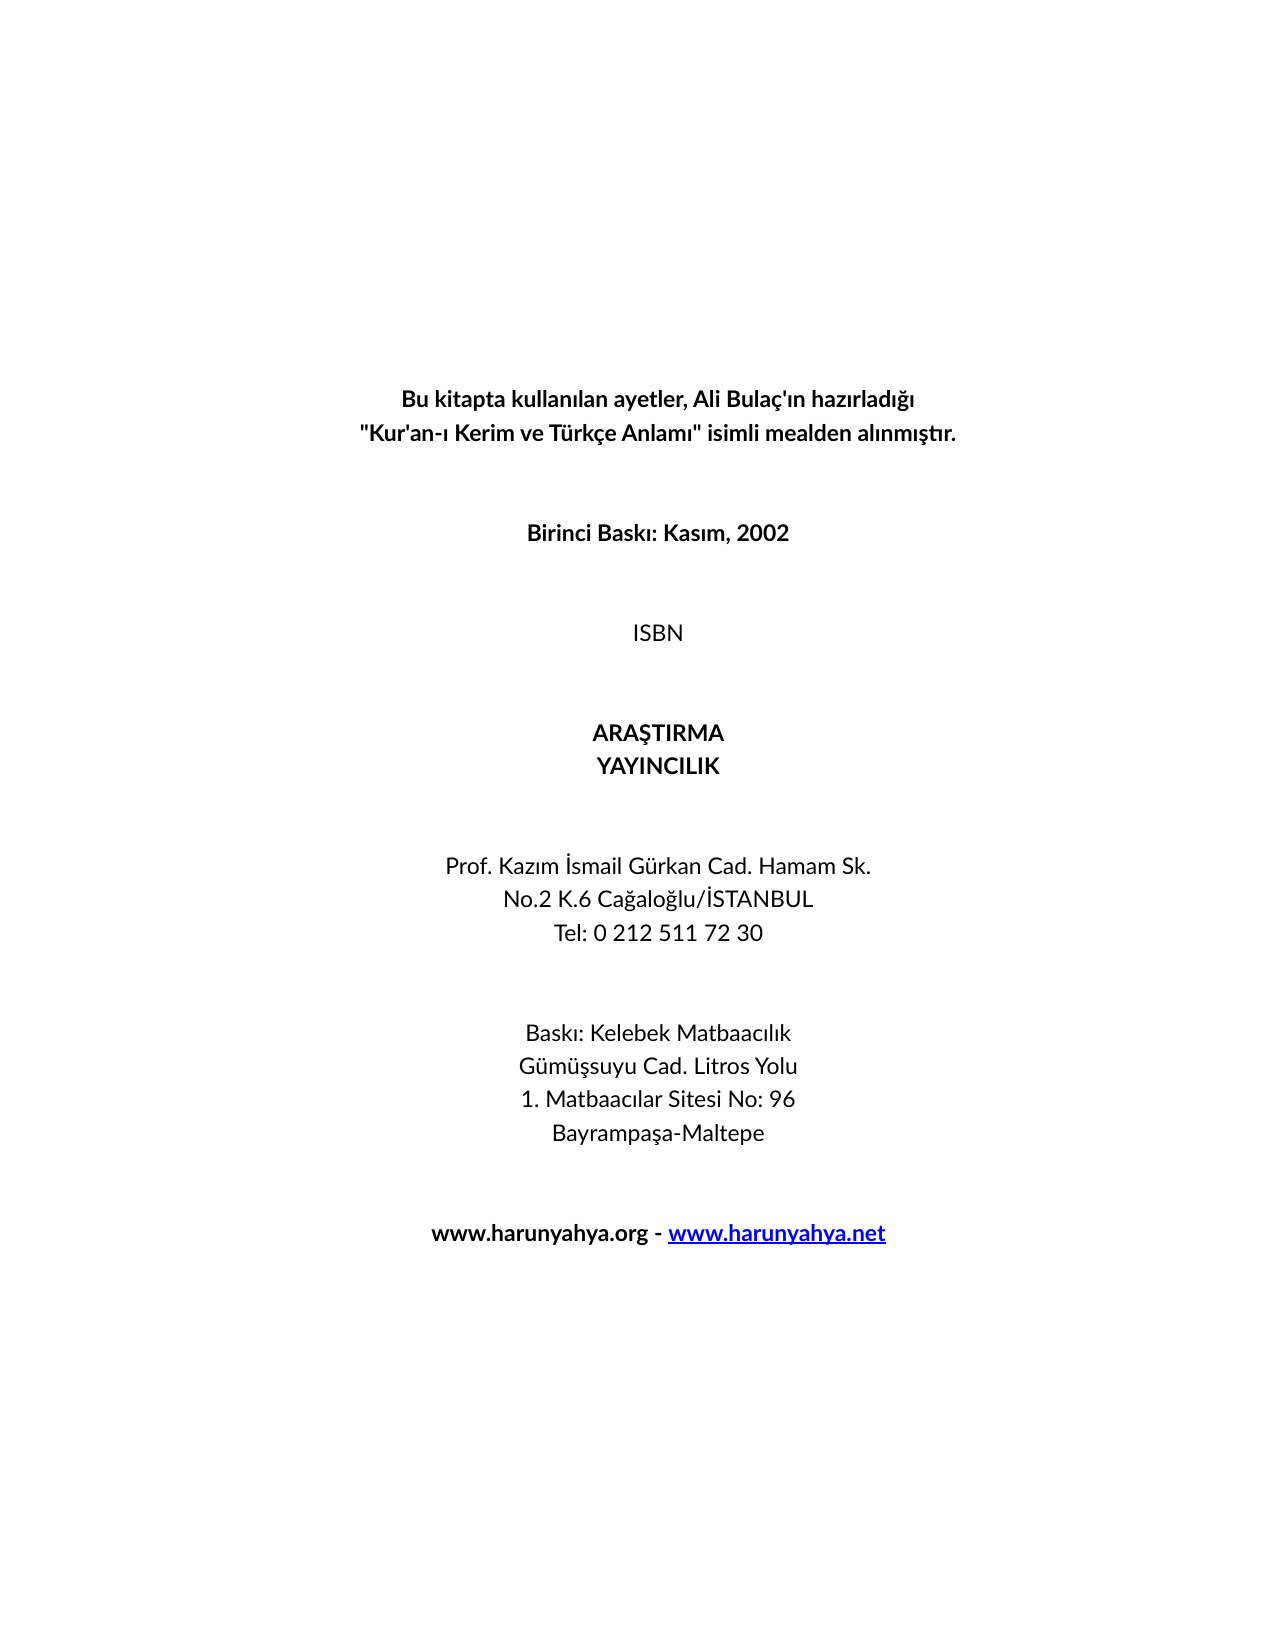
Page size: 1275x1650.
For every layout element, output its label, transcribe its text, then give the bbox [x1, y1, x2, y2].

text 1. Matbaacılar Sitesi No: 96 [112, 1081, 1145, 1114]
text Gümüşsuyu Cad. Litros Yolu [112, 1048, 1145, 1081]
text Bayrampaşa-Maltepe [112, 1114, 1145, 1148]
text Bu kitapta kullanılan ayetler, Ali Bulaç'ın hazırladığı [112, 381, 1145, 414]
text YAYINCILIK [112, 748, 1145, 781]
text ARAŞTIRMA [112, 714, 1145, 748]
text www.harunyahya.org - www.harunyahya.net [112, 1214, 1145, 1248]
text Prof. Kazım İsmail Gürkan Cad. Hamam Sk. [112, 848, 1145, 881]
text Tel: 0 212 511 72 30 [112, 914, 1145, 948]
text Baskı: Kelebek Matbaacılık [112, 1014, 1145, 1048]
text ISBN [112, 614, 1145, 648]
text Birinci Baskı: Kasım, 2002 [112, 514, 1145, 548]
text "Kur'an-ı Kerim ve Türkçe Anlamı" isimli mealden alınmıştır. [112, 414, 1145, 448]
text No.2 K.6 Cağaloğlu/İSTANBUL [112, 881, 1145, 914]
